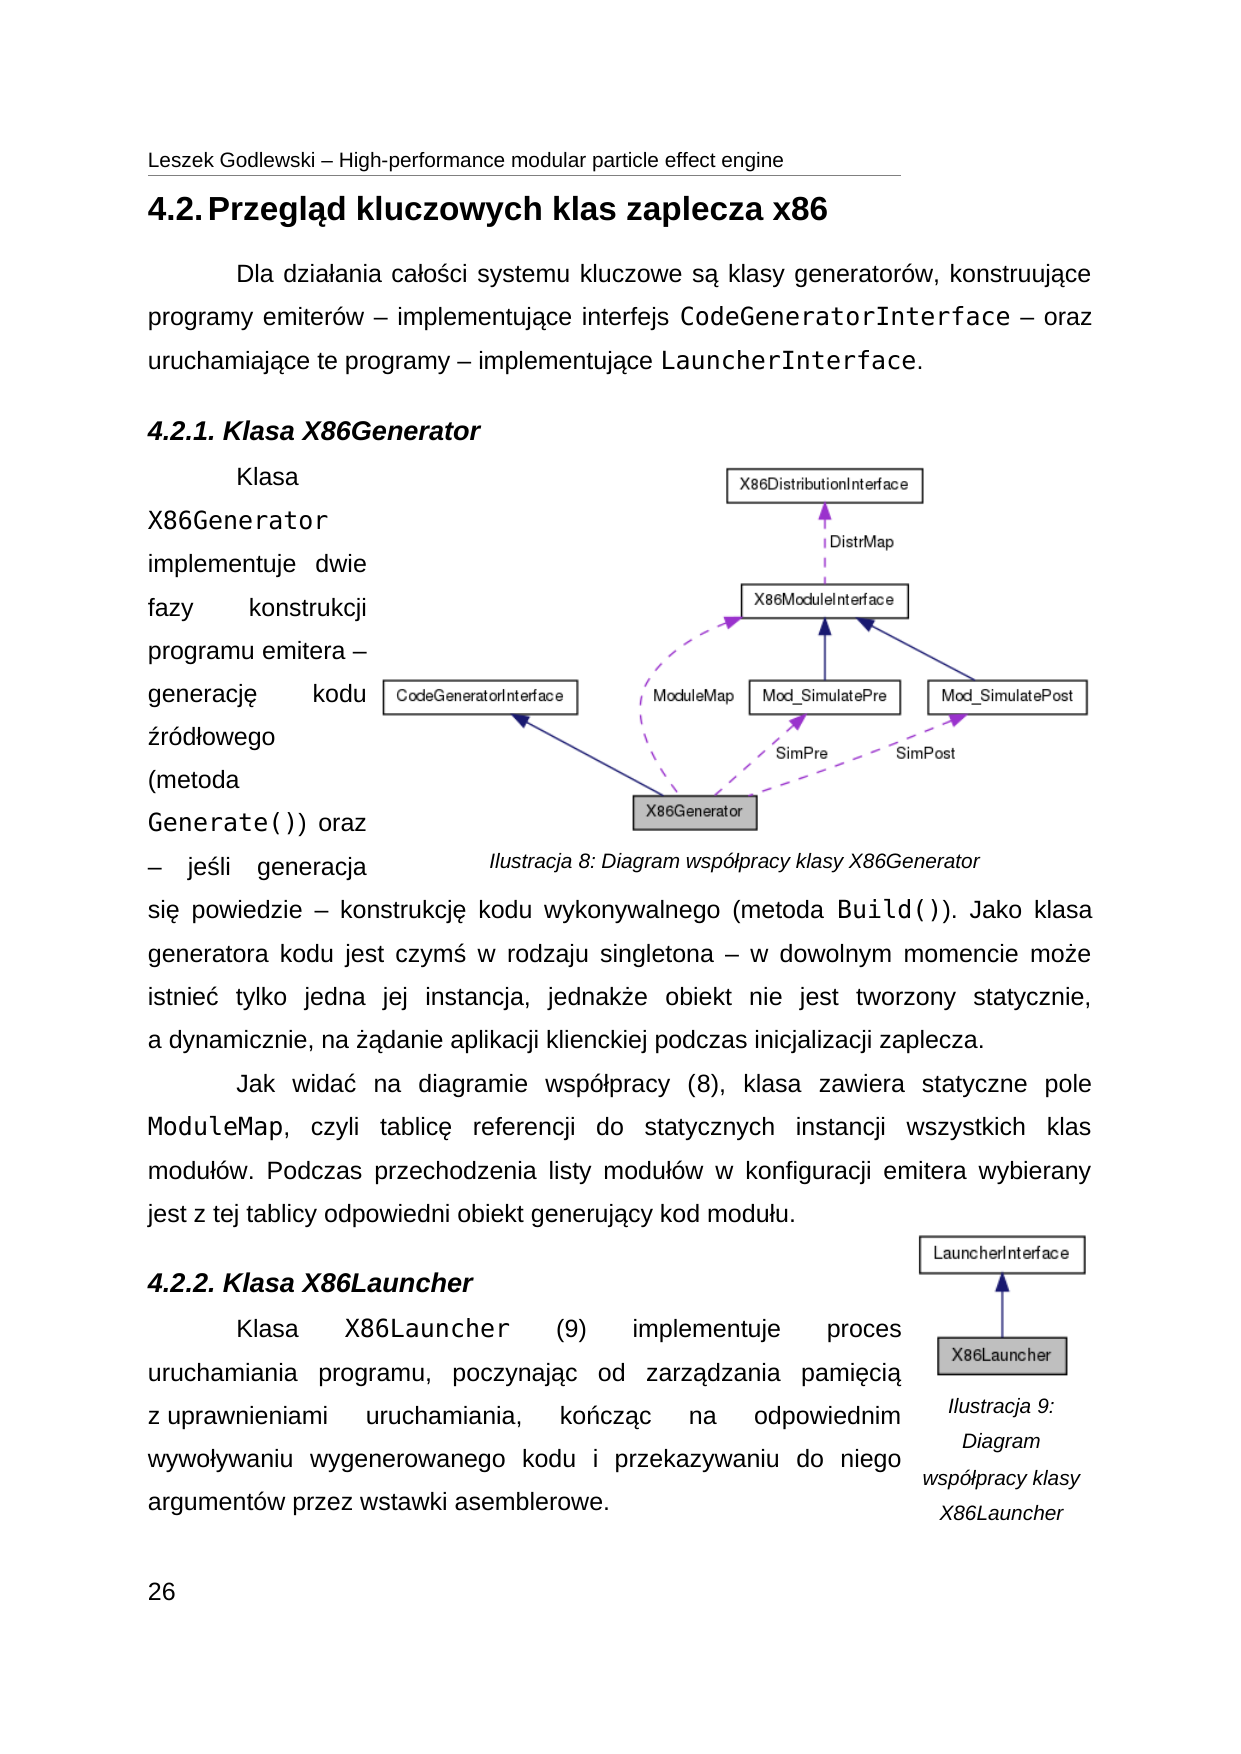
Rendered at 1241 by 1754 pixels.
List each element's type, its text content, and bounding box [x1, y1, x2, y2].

text Ilustracja 9: Diagram współpracy klasy X86Launcher [914, 1382, 1090, 1525]
text Ilustracja 8: Diagram współpracy klasy X86Generator [379, 837, 1092, 872]
subtitle Klasa X86Generator [148, 415, 1092, 447]
text Jak widać na diagramie współpracy (Ilustracja 8), klasa zawiera statyczne pole ModuleMap, czyli tablicę referencji do statycznych instancji wszystkich klas modułów. Podczas przechodzenia listy modułów w konfiguracji emitera wybierany jest z tej tablicy odpowiedni obiekt generujący kod modułu. [148, 1068, 1092, 1227]
subtitle Przegląd kluczowych klas zaplecza x86 [148, 189, 1092, 227]
text Klasa X86Launcher (Ilustracja 9) implementuje proces uruchamiania programu, poczynając od zarządzania pamięcią z uprawnieniami uruchamiania, kończąc na odpowiednim wywoływaniu wygenerowanego kodu i przekazywaniu do niego argumentów przez wstawki asemblerowe. [148, 1314, 914, 1516]
text Klasa X86Generator implementuje dwie fazy konstrukcji programu emitera – generację kodu źródłowego (metoda Generate()) oraz – jeśli generacja się powiedzie – konstrukcję kodu wykonywalnego (metoda Build()). Jako klasa generatora kodu jest czymś w rodzaju singletona – w dowolnym momencie może istnieć tylko jedna jej instancja, jednakże obiekt nie jest tworzony statycznie, a dynamicznie, na żądanie aplikacji klienckiej podczas inicjalizacji zaplecza. [148, 462, 1092, 1054]
picture [914, 1230, 1091, 1382]
picture [378, 462, 1093, 837]
text Dla działania całości systemu kluczowe są klasy generatorów, konstruujące programy emiterów – implementujące interfejs CodeGeneratorInterface – oraz uruchamiające te programy – implementujące LauncherInterface. [148, 259, 1092, 376]
subtitle Klasa X86Launcher [148, 1267, 914, 1298]
